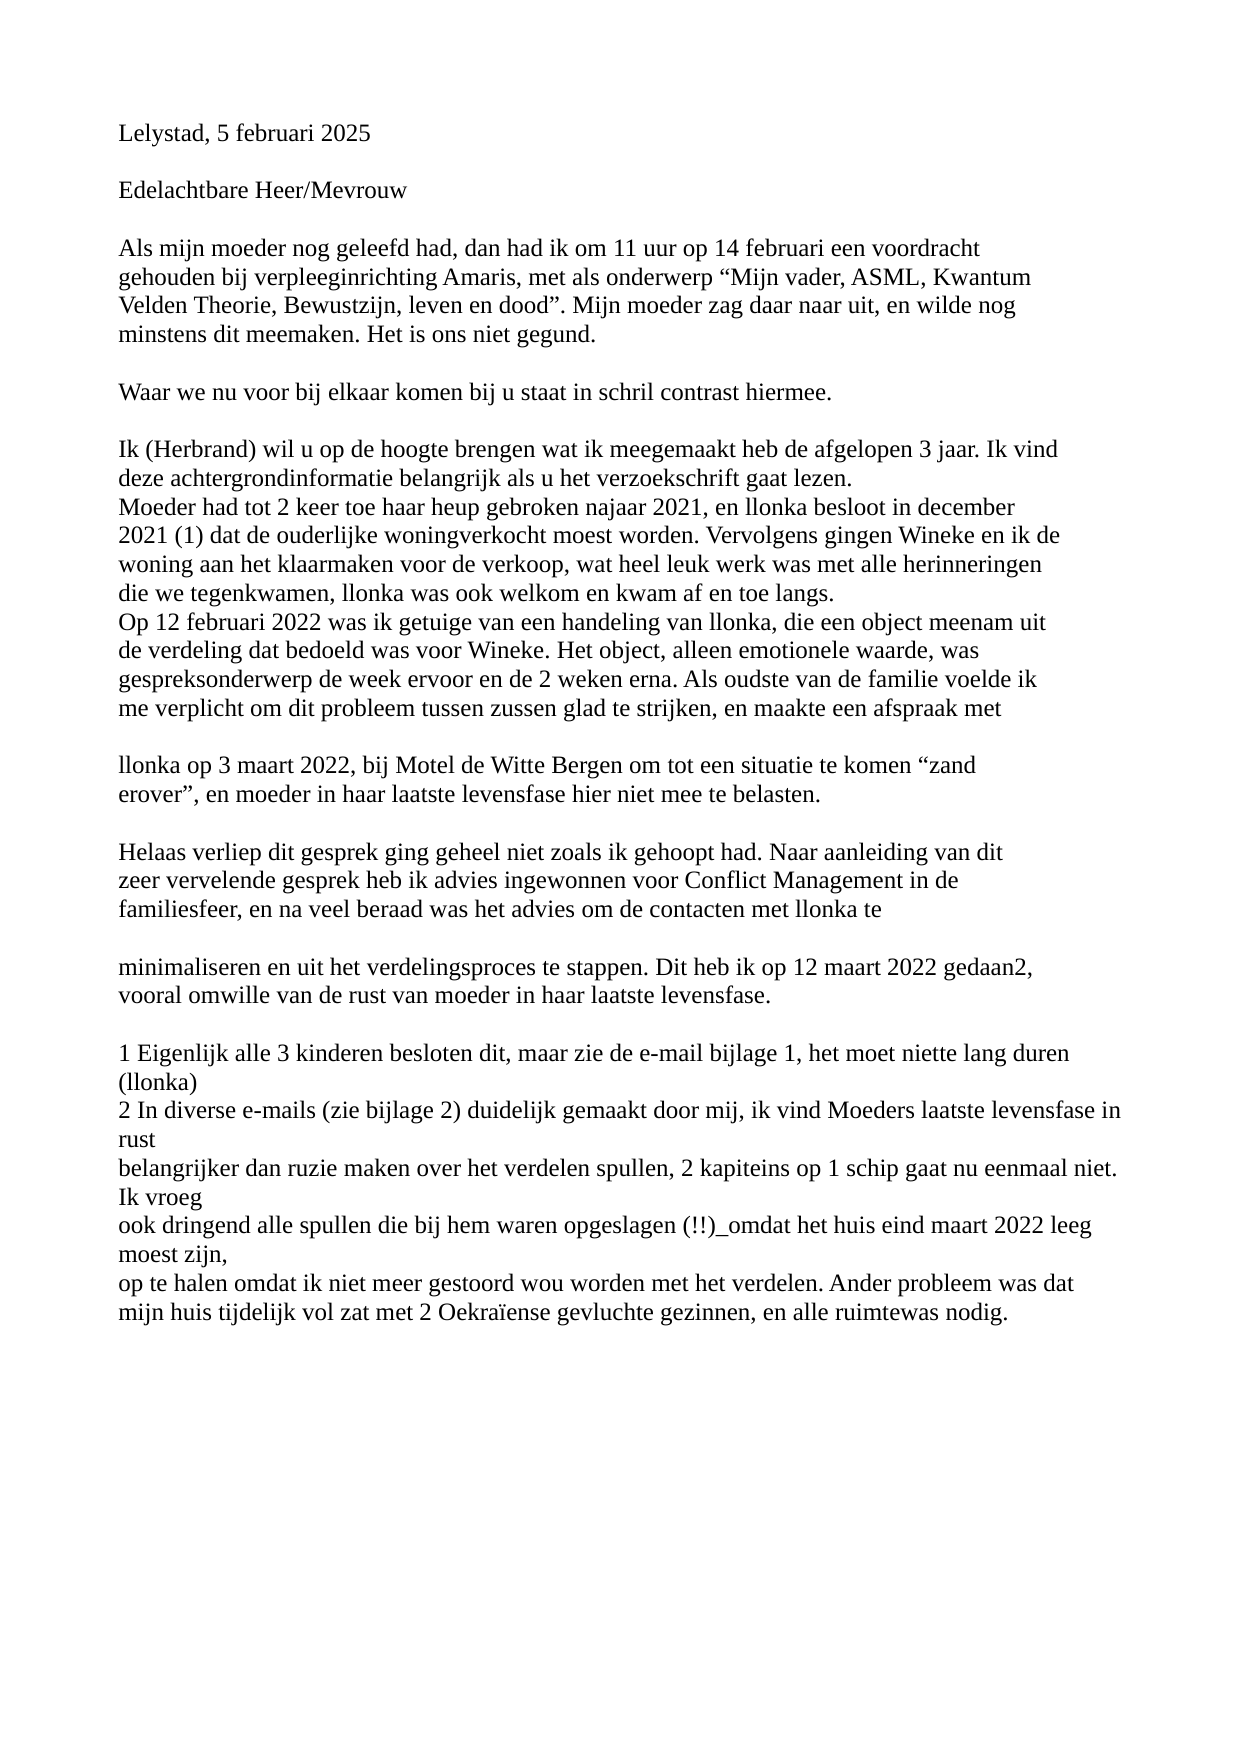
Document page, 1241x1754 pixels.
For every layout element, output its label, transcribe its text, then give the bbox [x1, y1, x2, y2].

text me verplicht om dit probleem tussen zussen glad te strijken, en maakte een afspraak met [118, 693, 1122, 722]
text Op 12 februari 2022 was ik getuige van een handeling van llonka, die een object meenam uit [118, 607, 1122, 636]
text erover”, en moeder in haar laatste levensfase hier niet mee te belasten. [118, 779, 1122, 808]
text 2 In diverse e-mails (zie bijlage 2) duidelijk gemaakt door mij, ik vind Moeders laatste levensfase in rust [118, 1096, 1122, 1153]
text gespreksonderwerp de week ervoor en de 2 weken erna. Als oudste van de familie voelde ik [118, 664, 1122, 693]
text gehouden bij verpleeginrichting Amaris, met als onderwerp “Mijn vader, ASML, Kwantum [118, 262, 1122, 291]
text 1 Eigenlijk alle 3 kinderen besloten dit, maar zie de e-mail bijlage 1, het moet niette lang duren (llonka) [118, 1038, 1122, 1096]
text familiesfeer, en na veel beraad was het advies om de contacten met llonka te [118, 894, 1122, 923]
text op te halen omdat ik niet meer gestoord wou worden met het verdelen. Ander probleem was dat mijn huis tijdelijk vol zat met 2 Oekraïense gevluchte gezinnen, en alle ruimtewas nodig. [118, 1268, 1122, 1326]
text zeer vervelende gesprek heb ik advies ingewonnen voor Conflict Management in de [118, 866, 1122, 894]
text Waar we nu voor bij elkaar komen bij u staat in schril contrast hiermee. [118, 377, 1122, 406]
text belangrijker dan ruzie maken over het verdelen spullen, 2 kapiteins op 1 schip gaat nu eenmaal niet. Ik vroeg [118, 1153, 1122, 1211]
text die we tegenkwamen, llonka was ook welkom en kwam af en toe langs. [118, 578, 1122, 607]
text Als mijn moeder nog geleefd had, dan had ik om 11 uur op 14 februari een voordracht [118, 233, 1122, 262]
text minimaliseren en uit het verdelingsproces te stappen. Dit heb ik op 12 maart 2022 gedaan2, [118, 952, 1122, 981]
text Helaas verliep dit gesprek ging geheel niet zoals ik gehoopt had. Naar aanleiding van dit [118, 837, 1122, 866]
text 2021 (1) dat de ouderlijke woningverkocht moest worden. Vervolgens gingen Wineke en ik de [118, 521, 1122, 549]
text Velden Theorie, Bewustzijn, leven en dood”. Mijn moeder zag daar naar uit, en wilde nog [118, 291, 1122, 319]
text Edelachtbare Heer/Mevrouw [118, 176, 1122, 204]
text Lelystad, 5 februari 2025 [118, 118, 1122, 147]
text Moeder had tot 2 keer toe haar heup gebroken najaar 2021, en llonka besloot in december [118, 492, 1122, 521]
text ook dringend alle spullen die bij hem waren opgeslagen (!!)_omdat het huis eind maart 2022 leeg moest zijn, [118, 1211, 1122, 1268]
text deze achtergrondinformatie belangrijk als u het verzoekschrift gaat lezen. [118, 463, 1122, 492]
text de verdeling dat bedoeld was voor Wineke. Het object, alleen emotionele waarde, was [118, 636, 1122, 664]
text minstens dit meemaken. Het is ons niet gegund. [118, 319, 1122, 348]
text Ik (Herbrand) wil u op de hoogte brengen wat ik meegemaakt heb de afgelopen 3 jaar. Ik vind [118, 434, 1122, 463]
text llonka op 3 maart 2022, bij Motel de Witte Bergen om tot een situatie te komen “zand [118, 751, 1122, 779]
text woning aan het klaarmaken voor de verkoop, wat heel leuk werk was met alle herinneringen [118, 549, 1122, 578]
text vooral omwille van de rust van moeder in haar laatste levensfase. [118, 981, 1122, 1009]
